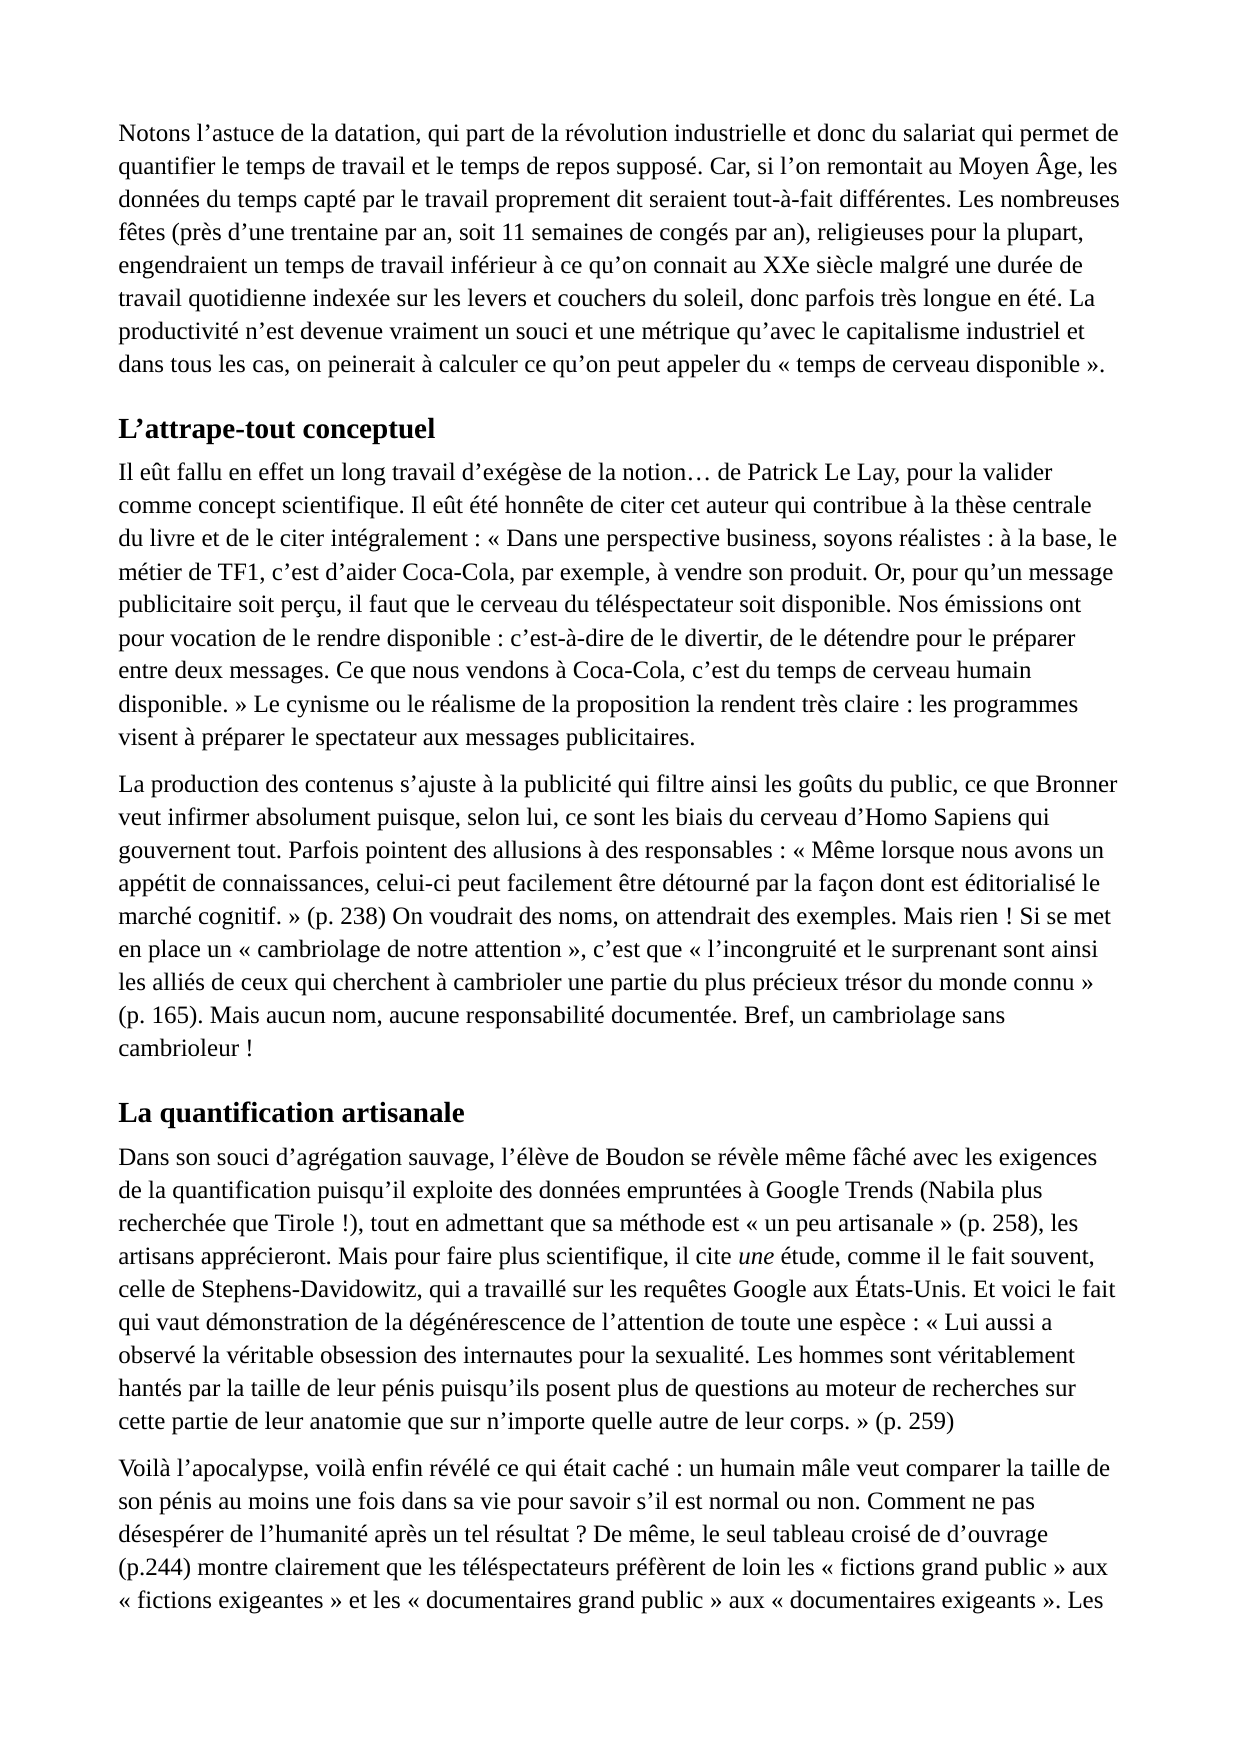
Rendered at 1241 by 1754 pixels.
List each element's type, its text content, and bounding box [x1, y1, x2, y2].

text Notons l’astuce de la datation, qui part de la révolution industrielle et donc du salariat qui permet de quantifier le temps de travail et le temps de repos supposé. Car, si l’on remontait au Moyen Âge, les données du temps capté par le travail proprement dit seraient tout-à-fait différentes. Les nombreuses fêtes (près d’une trentaine par an, soit 11 semaines de congés par an), religieuses pour la plupart, engendraient un temps de travail inférieur à ce qu’on connait au XXe siècle malgré une durée de travail quotidienne indexée sur les levers et couchers du soleil, donc parfois très longue en été. La productivité n’est devenue vraiment un souci et une métrique qu’avec le capitalisme industriel et dans tous les cas, on peinerait à calculer ce qu’on peut appeler du « temps de cerveau disponible ». [118, 118, 1122, 378]
subtitle La quantification artisanale [118, 1096, 1122, 1129]
text Voilà l’apocalypse, voilà enfin révélé ce qui était caché : un humain mâle veut comparer la taille de son pénis au moins une fois dans sa vie pour savoir s’il est normal ou non. Comment ne pas désespérer de l’humanité après un tel résultat ? De même, le seul tableau croisé de d’ouvrage (p.244) montre clairement que les téléspectateurs préfèrent de loin les « fictions grand public » aux « fictions exigeantes » et les « documentaires grand public » aux « documentaires exigeants ». Les [118, 1453, 1122, 1614]
subtitle L’attrape-tout conceptuel [118, 411, 1122, 445]
text Dans son souci d’agrégation sauvage, l’élève de Boudon se révèle même fâché avec les exigences de la quantification puisqu’il exploite des données empruntées à Google Trends (Nabila plus recherchée que Tirole !), tout en admettant que sa méthode est « un peu artisanale » (p. 258), les artisans apprécieront. Mais pour faire plus scientifique, il cite une étude, comme il le fait souvent, celle de Stephens-Davidowitz, qui a travaillé sur les requêtes Google aux États-Unis. Et voici le fait qui vaut démonstration de la dégénérescence de l’attention de toute une espèce : « Lui aussi a observé la véritable obsession des internautes pour la sexualité. Les hommes sont véritablement hantés par la taille de leur pénis puisqu’ils posent plus de questions au moteur de recherches sur cette partie de leur anatomie que sur n’importe quelle autre de leur corps. » (p. 259) [118, 1142, 1122, 1434]
text La production des contenus s’ajuste à la publicité qui filtre ainsi les goûts du public, ce que Bronner veut infirmer absolument puisque, selon lui, ce sont les biais du cerveau d’Homo Sapiens qui gouvernent tout. Parfois pointent des allusions à des responsables : « Même lorsque nous avons un appétit de connaissances, celui-ci peut facilement être détourné par la façon dont est éditorialisé le marché cognitif. » (p. 238) On voudrait des noms, on attendrait des exemples. Mais rien ! Si se met en place un « cambriolage de notre attention », c’est que « l’incongruité et le surprenant sont ainsi les alliés de ceux qui cherchent à cambrioler une partie du plus précieux trésor du monde connu » (p. 165). Mais aucun nom, aucune responsabilité documentée. Bref, un cambriolage sans cambrioleur ! [118, 769, 1122, 1062]
text Il eût fallu en effet un long travail d’exégèse de la notion… de Patrick Le Lay, pour la valider comme concept scientifique. Il eût été honnête de citer cet auteur qui contribue à la thèse centrale du livre et de le citer intégralement : « Dans une perspective business, soyons réalistes : à la base, le métier de TF1, c’est d’aider Coca-Cola, par exemple, à vendre son produit. Or, pour qu’un message publicitaire soit perçu, il faut que le cerveau du téléspectateur soit disponible. Nos émissions ont pour vocation de le rendre disponible : c’est-à-dire de le divertir, de le détendre pour le préparer entre deux messages. Ce que nous vendons à Coca-Cola, c’est du temps de cerveau humain disponible. » Le cynisme ou le réalisme de la proposition la rendent très claire : les programmes visent à préparer le spectateur aux messages publicitaires. [118, 457, 1122, 750]
